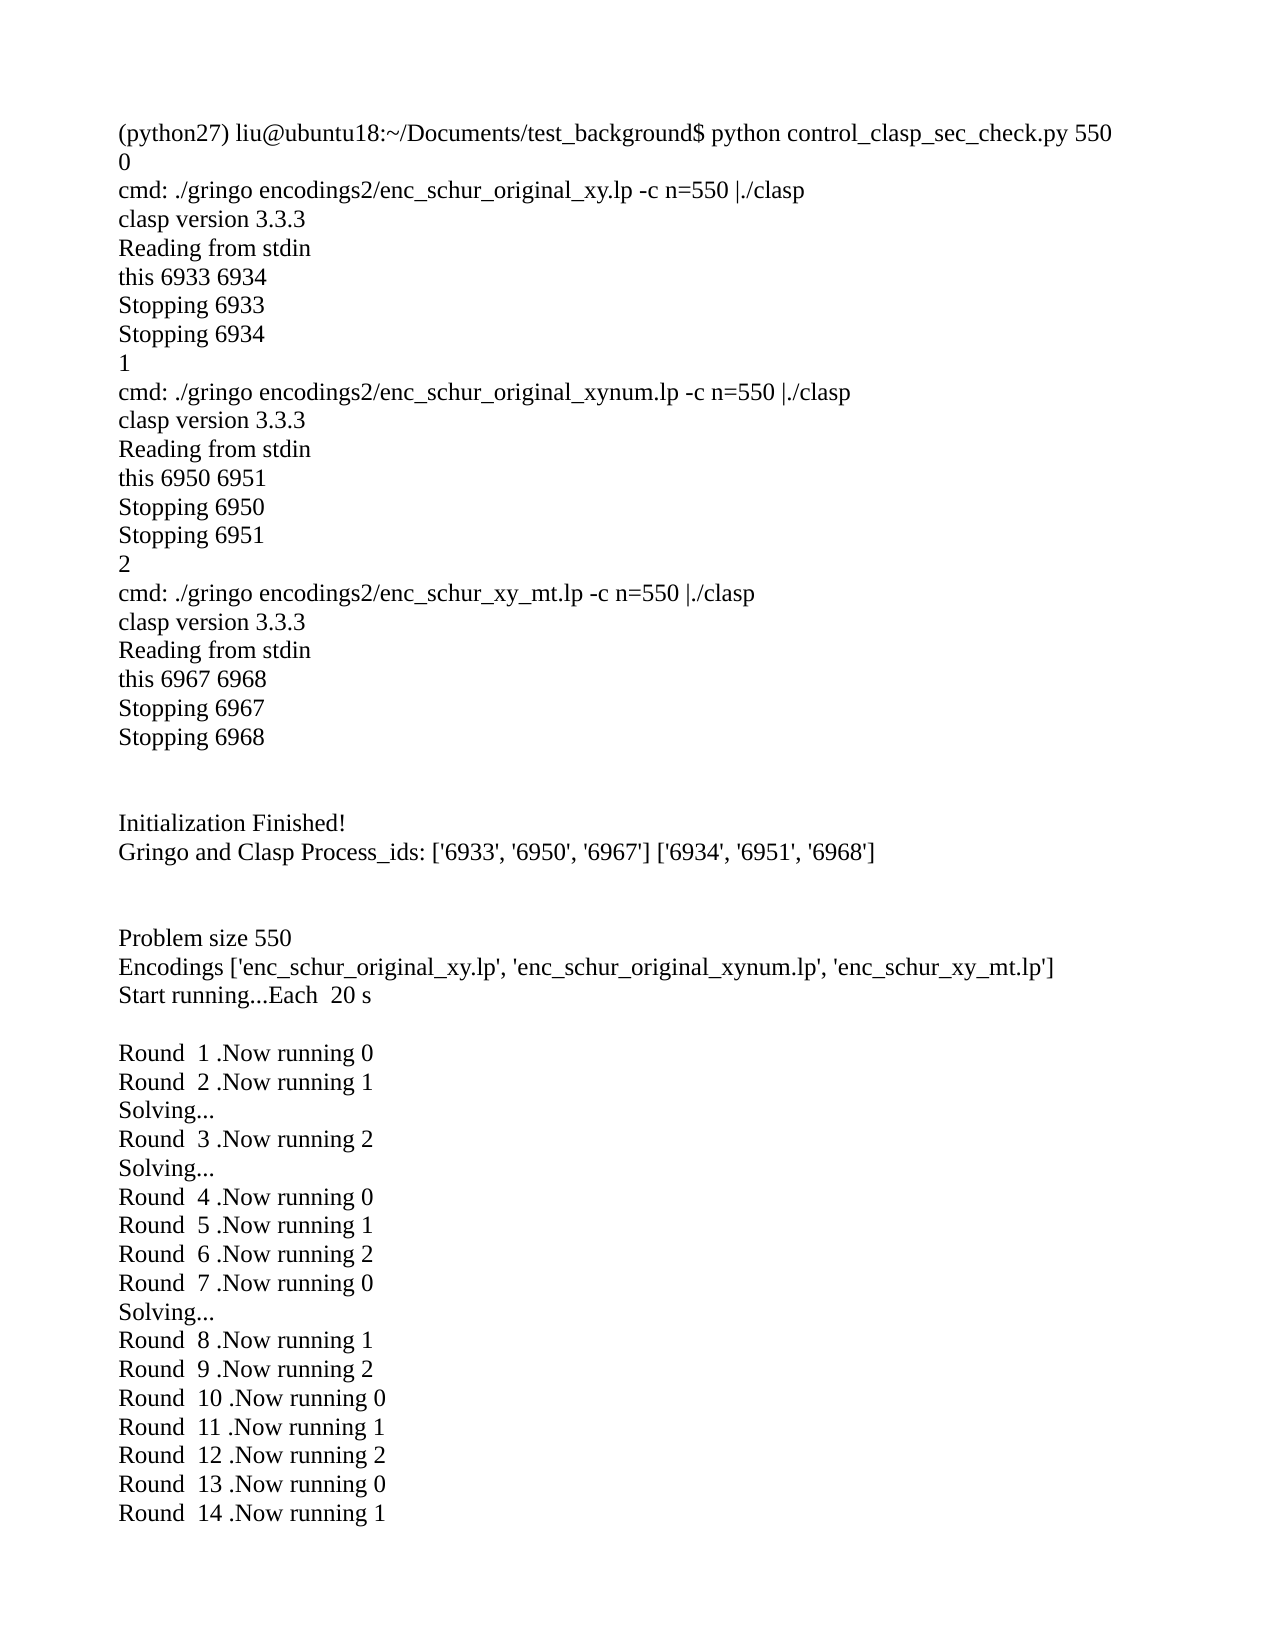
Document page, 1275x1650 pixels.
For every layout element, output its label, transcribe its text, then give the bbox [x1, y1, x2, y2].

text Reading from stdin [118, 636, 1157, 664]
text Round 11 .Now running 1 [118, 1412, 1157, 1441]
text Solving... [118, 1153, 1157, 1182]
text this 6967 6968 [118, 664, 1157, 693]
text clasp version 3.3.3 [118, 204, 1157, 233]
text Solving... [118, 1297, 1157, 1326]
text Round 9 .Now running 2 [118, 1354, 1157, 1383]
text Stopping 6967 [118, 693, 1157, 722]
text Reading from stdin [118, 233, 1157, 262]
text Round 13 .Now running 0 [118, 1469, 1157, 1498]
text this 6950 6951 [118, 463, 1157, 492]
text (python27) liu@ubuntu18:~/Documents/test_background$ python control_clasp_sec_check.py 550 [118, 118, 1157, 147]
text Round 4 .Now running 0 [118, 1182, 1157, 1211]
text 0 [118, 147, 1157, 176]
text Reading from stdin [118, 434, 1157, 463]
text Round 7 .Now running 0 [118, 1268, 1157, 1297]
text Round 14 .Now running 1 [118, 1498, 1157, 1527]
text Round 1 .Now running 0 [118, 1038, 1157, 1067]
text Round 5 .Now running 1 [118, 1211, 1157, 1239]
text Gringo and Clasp Process_ids: ['6933', '6950', '6967'] ['6934', '6951', '6968'] [118, 837, 1157, 866]
text clasp version 3.3.3 [118, 607, 1157, 636]
text Stopping 6950 [118, 492, 1157, 521]
text Problem size 550 [118, 923, 1157, 952]
text this 6933 6934 [118, 262, 1157, 291]
text Round 10 .Now running 0 [118, 1383, 1157, 1412]
text Round 12 .Now running 2 [118, 1441, 1157, 1469]
text Stopping 6951 [118, 521, 1157, 549]
text 2 [118, 549, 1157, 578]
text Round 2 .Now running 1 [118, 1067, 1157, 1096]
text 1 [118, 348, 1157, 377]
text cmd: ./gringo encodings2/enc_schur_original_xynum.lp -c n=550 |./clasp [118, 377, 1157, 406]
text Round 6 .Now running 2 [118, 1239, 1157, 1268]
text Solving... [118, 1096, 1157, 1124]
text Round 8 .Now running 1 [118, 1326, 1157, 1354]
text Start running...Each 20 s [118, 981, 1157, 1009]
text Stopping 6933 [118, 291, 1157, 319]
text Encodings ['enc_schur_original_xy.lp', 'enc_schur_original_xynum.lp', 'enc_schur_xy_mt.lp'] [118, 952, 1157, 981]
text Stopping 6968 [118, 722, 1157, 751]
text Stopping 6934 [118, 319, 1157, 348]
text cmd: ./gringo encodings2/enc_schur_xy_mt.lp -c n=550 |./clasp [118, 578, 1157, 607]
text Initialization Finished! [118, 808, 1157, 837]
text cmd: ./gringo encodings2/enc_schur_original_xy.lp -c n=550 |./clasp [118, 176, 1157, 204]
text clasp version 3.3.3 [118, 406, 1157, 434]
text Round 3 .Now running 2 [118, 1124, 1157, 1153]
